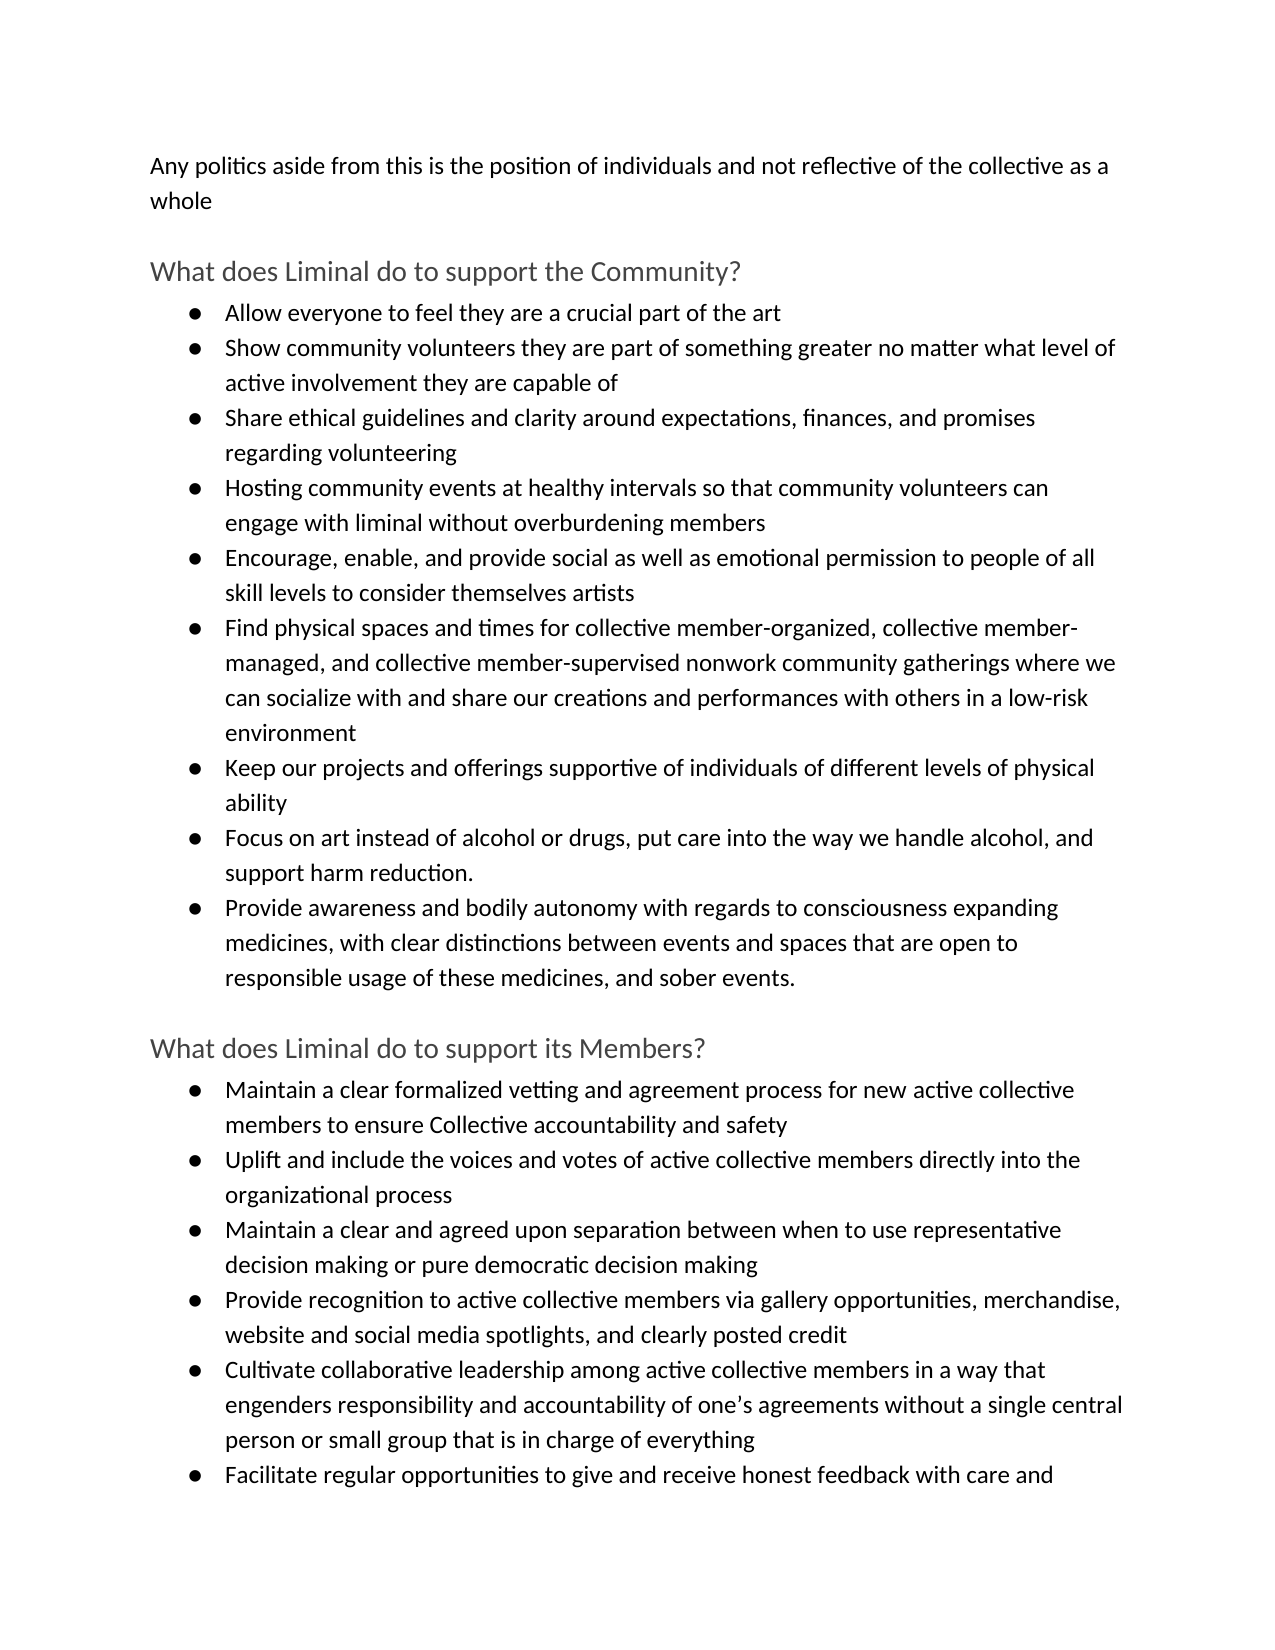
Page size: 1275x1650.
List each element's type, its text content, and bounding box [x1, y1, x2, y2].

subtitle What does Liminal do to support the Community? [150, 253, 1125, 289]
text Any politics aside from this is the position of individuals and not reflective of the collective as a whole [150, 150, 1125, 216]
subtitle What does Liminal do to support its Members? [150, 1031, 1125, 1066]
list Facilitate regular opportunities to give and receive honest feedback with care and [187, 1459, 1125, 1490]
list Focus on art instead of alcohol or drugs, put care into the way we handle alcohol, and support harm reduction. [187, 822, 1125, 888]
list Encourage, enable, and provide social as well as emotional permission to people of all skill levels to consider themselves artists [187, 542, 1125, 608]
list Keep our projects and offerings supportive of individuals of different levels of physical ability [187, 752, 1125, 818]
list Cultivate collaborative leadership among active collective members in a way that engenders responsibility and accountability of one’s agreements without a single central person or small group that is in charge of everything [187, 1354, 1125, 1455]
list Allow everyone to feel they are a crucial part of the art [187, 297, 1125, 328]
list Share ethical guidelines and clarity around expectations, finances, and promises regarding volunteering [187, 402, 1125, 468]
list Maintain a clear formalized vetting and agreement process for new active collective members to ensure Collective accountability and safety [187, 1074, 1125, 1140]
list Show community volunteers they are part of something greater no matter what level of active involvement they are capable of [187, 332, 1125, 398]
list Find physical spaces and times for collective member-organized, collective member-managed, and collective member-supervised nonwork community gatherings where we can socialize with and share our creations and performances with others in a low-risk environment [187, 612, 1125, 748]
list Provide awareness and bodily autonomy with regards to consciousness expanding medicines, with clear distinctions between events and spaces that are open to responsible usage of these medicines, and sober events. [187, 892, 1125, 993]
list Maintain a clear and agreed upon separation between when to use representative decision making or pure democratic decision making [187, 1214, 1125, 1280]
list Hosting community events at healthy intervals so that community volunteers can engage with liminal without overburdening members [187, 472, 1125, 538]
list Provide recognition to active collective members via gallery opportunities, merchandise, website and social media spotlights, and clearly posted credit [187, 1284, 1125, 1350]
list Uplift and include the voices and votes of active collective members directly into the organizational process [187, 1144, 1125, 1210]
